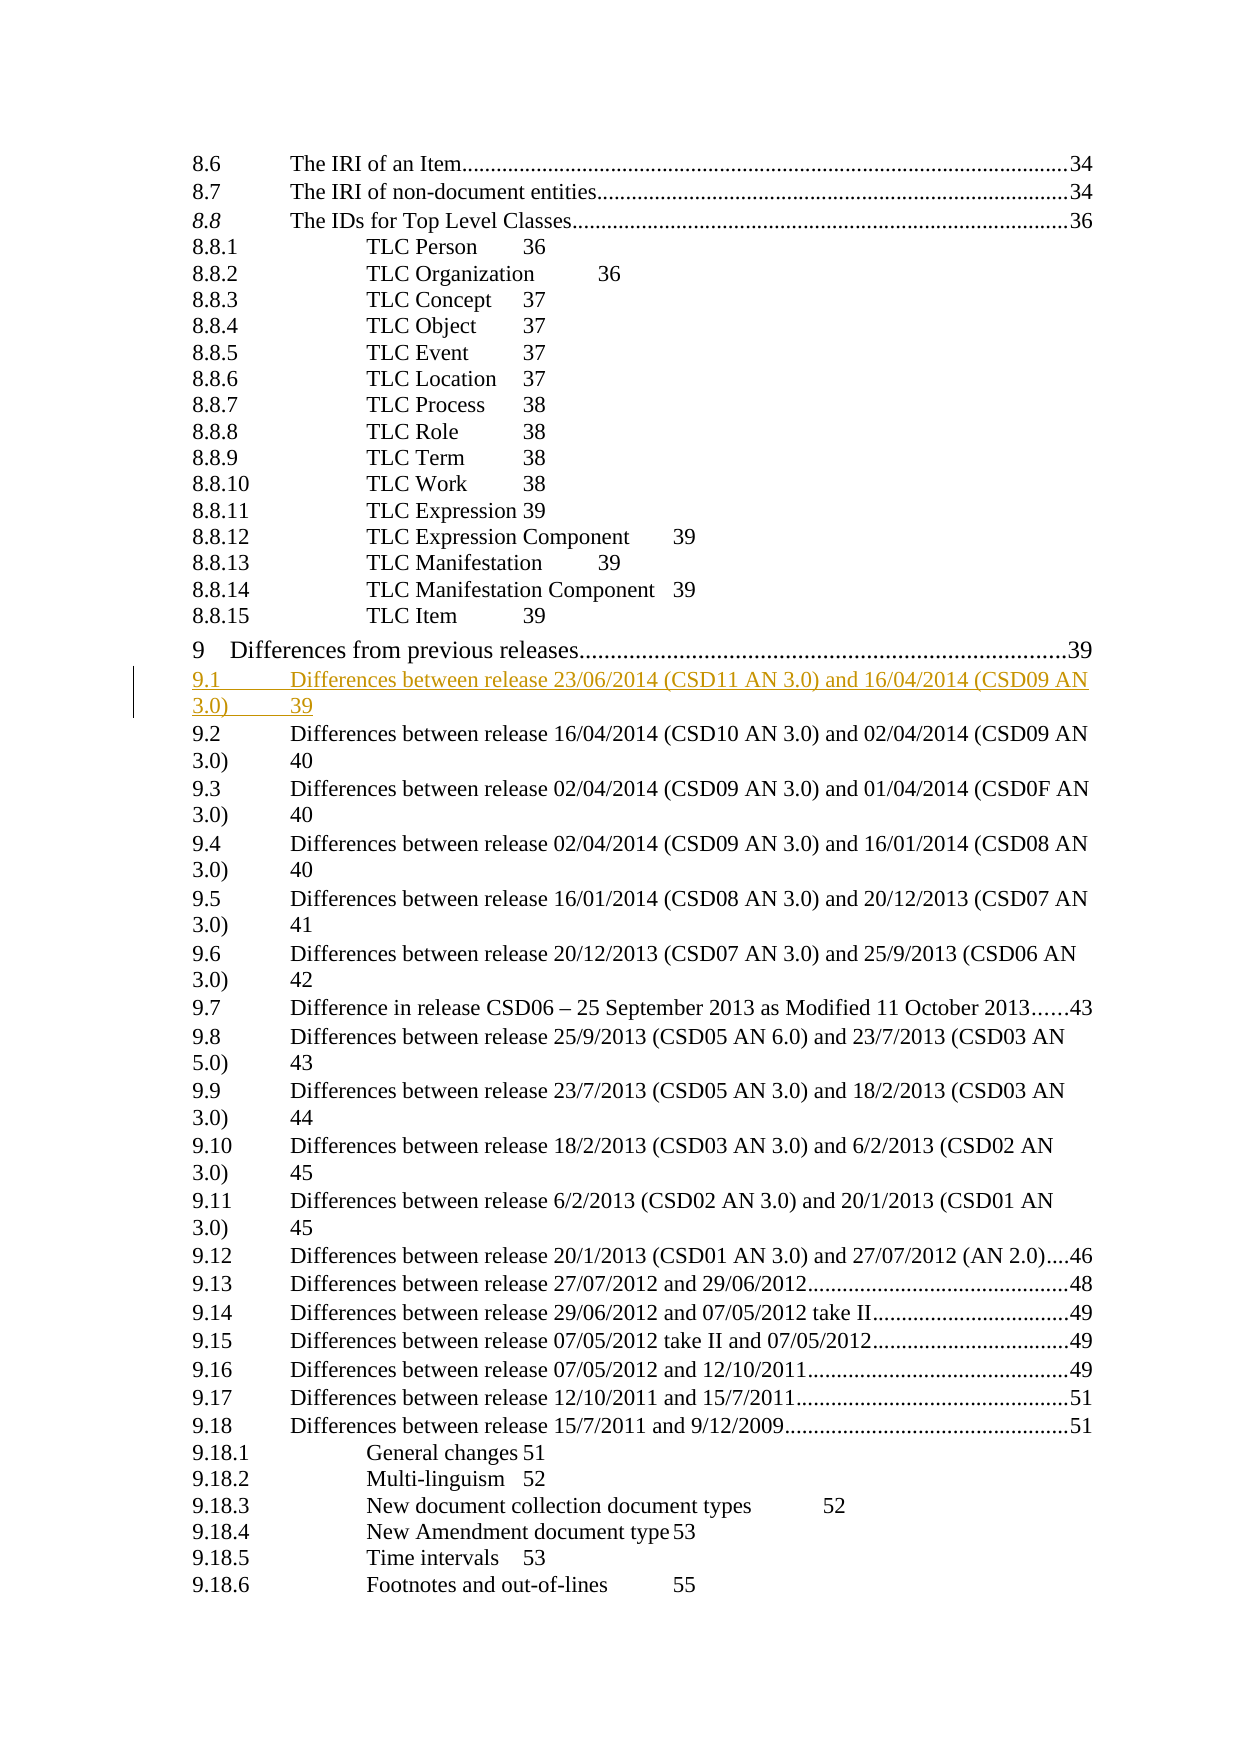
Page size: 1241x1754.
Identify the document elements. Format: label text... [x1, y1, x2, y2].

text 9.4 Differences between release 02/04/2014 (CSD09 AN 3.0) and 16/01/2014 (CSD08 AN 3.0) 40 [192, 830, 1092, 883]
text 9.10 Differences between release 18/2/2013 (CSD03 AN 3.0) and 6/2/2013 (CSD02 AN 3.0) 45 [192, 1132, 1092, 1185]
text 9.15 Differences between release 07/05/2012 take II and 07/05/2012 49 [192, 1327, 1092, 1354]
text 9.18.6 Footnotes and out-of-lines 55 [192, 1571, 1092, 1597]
text 9.1 Differences between release 23/06/2014 (CSD11 AN 3.0) and 16/04/2014 (CSD09 AN 3.0) 39 [192, 666, 1092, 718]
text 9.16 Differences between release 07/05/2012 and 12/10/2011 49 [192, 1356, 1092, 1382]
text 9.6 Differences between release 20/12/2013 (CSD07 AN 3.0) and 25/9/2013 (CSD06 AN 3.0) 42 [192, 939, 1092, 992]
text 8.8.7 TLC Process 38 [192, 391, 1092, 418]
text 8.8.11 TLC Expression 39 [192, 497, 1092, 523]
text 8.8.15 TLC Item 39 [192, 602, 1092, 628]
text 8.8.13 TLC Manifestation 39 [192, 549, 1092, 576]
text 9.14 Differences between release 29/06/2012 and 07/05/2012 take II 49 [192, 1299, 1092, 1325]
text 9.2 Differences between release 16/04/2014 (CSD10 AN 3.0) and 02/04/2014 (CSD09 AN 3.0) 40 [192, 720, 1092, 773]
text 9.18.5 Time intervals 53 [192, 1544, 1092, 1571]
text 9.18.1 General changes 51 [192, 1439, 1092, 1465]
text 9.11 Differences between release 6/2/2013 (CSD02 AN 3.0) and 20/1/2013 (CSD01 AN 3.0) 45 [192, 1187, 1092, 1240]
text 8.8.9 TLC Term 38 [192, 444, 1092, 470]
text 9.12 Differences between release 20/1/2013 (CSD01 AN 3.0) and 27/07/2012 (AN 2.0) 46 [192, 1242, 1092, 1268]
text 8.8.10 TLC Work 38 [192, 470, 1092, 497]
text 8.8 The IDs for Top Level Classes 36 [192, 207, 1092, 233]
text 8.8.14 TLC Manifestation Component 39 [192, 576, 1092, 602]
text 8.8.8 TLC Role 38 [192, 418, 1092, 444]
text 9.9 Differences between release 23/7/2013 (CSD05 AN 3.0) and 18/2/2013 (CSD03 AN 3.0) 44 [192, 1078, 1092, 1130]
text 9.5 Differences between release 16/01/2014 (CSD08 AN 3.0) and 20/12/2013 (CSD07 AN 3.0) 41 [192, 885, 1092, 937]
text 9.18.3 New document collection document types 52 [192, 1492, 1092, 1518]
text 9.18 Differences between release 15/7/2011 and 9/12/2009 51 [192, 1413, 1092, 1439]
text 8.6 The IRI of an Item 34 [192, 150, 1092, 176]
text 9.7 Difference in release CSD06 – 25 September 2013 as Modified 11 October 2013 43 [192, 994, 1092, 1021]
text 8.8.5 TLC Event 37 [192, 339, 1092, 365]
text 8.8.3 TLC Concept 37 [192, 286, 1092, 312]
text 9 Differences from previous releases 39 [192, 635, 1092, 663]
text 9.3 Differences between release 02/04/2014 (CSD09 AN 3.0) and 01/04/2014 (CSD0F AN 3.0) 40 [192, 775, 1092, 828]
text 9.17 Differences between release 12/10/2011 and 15/7/2011 51 [192, 1384, 1092, 1411]
text 8.8.2 TLC Organization 36 [192, 259, 1092, 286]
text 8.8.6 TLC Location 37 [192, 365, 1092, 391]
text 9.18.2 Multi-linguism 52 [192, 1465, 1092, 1492]
text 9.8 Differences between release 25/9/2013 (CSD05 AN 6.0) and 23/7/2013 (CSD03 AN 5.0) 43 [192, 1023, 1092, 1076]
text 8.8.1 TLC Person 36 [192, 233, 1092, 259]
text 9.13 Differences between release 27/07/2012 and 29/06/2012 48 [192, 1270, 1092, 1297]
text 8.7 The IRI of non-document entities 34 [192, 178, 1092, 205]
text 8.8.4 TLC Object 37 [192, 312, 1092, 339]
text 8.8.12 TLC Expression Component 39 [192, 523, 1092, 549]
text 9.18.4 New Amendment document type 53 [192, 1518, 1092, 1544]
